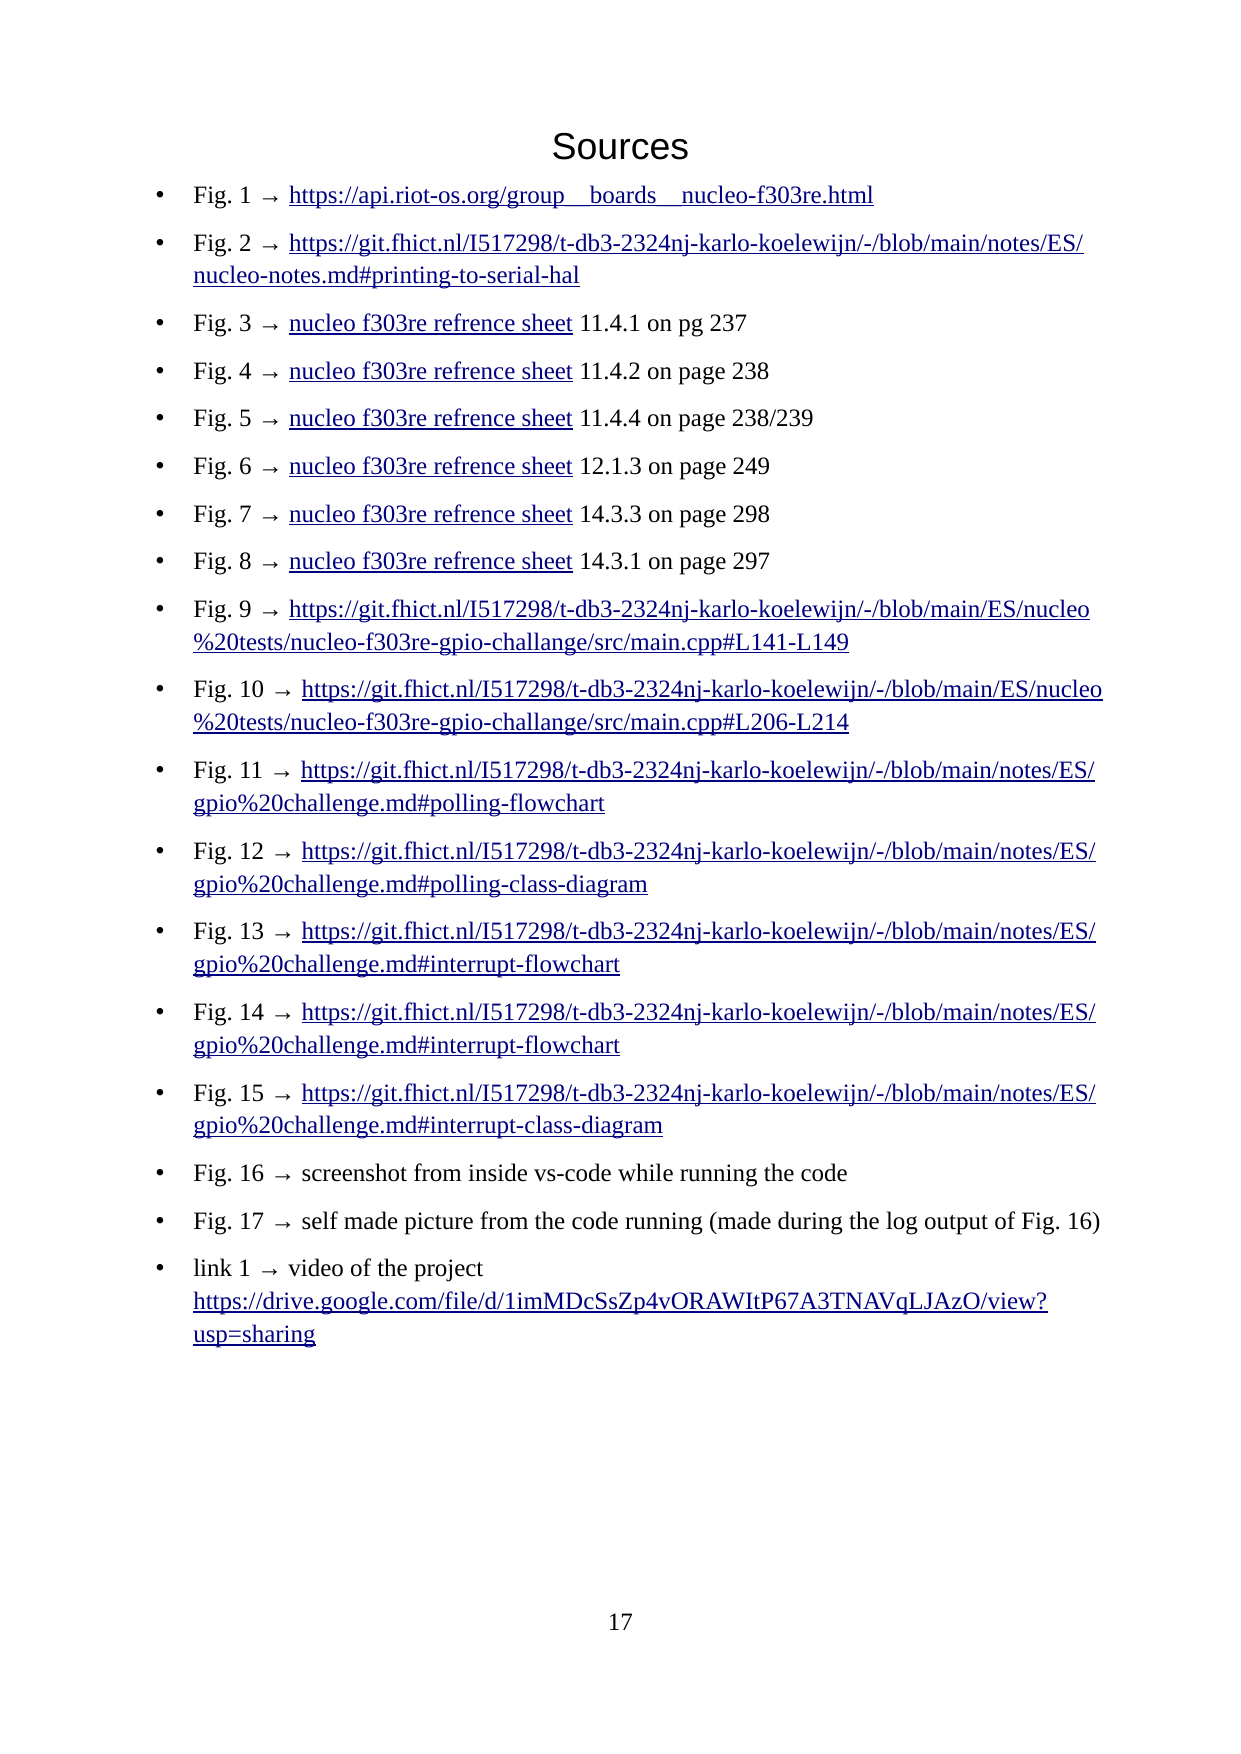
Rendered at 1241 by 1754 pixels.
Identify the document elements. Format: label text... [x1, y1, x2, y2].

list Fig. 11 → https://git.fhict.nl/I517298/t-db3-2324nj-karlo-koelewijn/-/blob/main/notes/ES/gpio%20challenge.md#polling-flowchart [156, 755, 1122, 817]
list Fig. 3 → nucleo f303re refrence sheet 11.4.1 on pg 237 [156, 308, 1122, 337]
list Fig. 12 → https://git.fhict.nl/I517298/t-db3-2324nj-karlo-koelewijn/-/blob/main/notes/ES/gpio%20challenge.md#polling-class-diagram [156, 836, 1122, 897]
list link 1 → video of the project https://drive.google.com/file/d/1imMDcSsZp4vORAWItP67A3TNAVqLJAzO/view?usp=sharing [156, 1253, 1122, 1348]
subtitle Sources [118, 124, 1122, 167]
list Fig. 1 → https://api.riot-os.org/group__boards__nucleo-f303re.html [156, 180, 1122, 209]
list Fig. 10 → https://git.fhict.nl/I517298/t-db3-2324nj-karlo-koelewijn/-/blob/main/ES/nucleo%20tests/nucleo-f303re-gpio-challange/src/main.cpp#L206-L214 [156, 674, 1122, 736]
list Fig. 2 → https://git.fhict.nl/I517298/t-db3-2324nj-karlo-koelewijn/-/blob/main/notes/ES/nucleo-notes.md#printing-to-serial-hal [156, 228, 1122, 289]
list Fig. 14 → https://git.fhict.nl/I517298/t-db3-2324nj-karlo-koelewijn/-/blob/main/notes/ES/gpio%20challenge.md#interrupt-flowchart [156, 997, 1122, 1059]
list Fig. 16 → screenshot from inside vs-code while running the code [156, 1158, 1122, 1187]
list Fig. 5 → nucleo f303re refrence sheet 11.4.4 on page 238/239 [156, 403, 1122, 432]
list Fig. 9 → https://git.fhict.nl/I517298/t-db3-2324nj-karlo-koelewijn/-/blob/main/ES/nucleo%20tests/nucleo-f303re-gpio-challange/src/main.cpp#L141-L149 [156, 594, 1122, 656]
list Fig. 15 → https://git.fhict.nl/I517298/t-db3-2324nj-karlo-koelewijn/-/blob/main/notes/ES/gpio%20challenge.md#interrupt-class-diagram [156, 1078, 1122, 1139]
list Fig. 17 → self made picture from the code running (made during the log output of Fig. 16) [156, 1206, 1122, 1234]
list Fig. 4 → nucleo f303re refrence sheet 11.4.2 on page 238 [156, 356, 1122, 384]
list Fig. 13 → https://git.fhict.nl/I517298/t-db3-2324nj-karlo-koelewijn/-/blob/main/notes/ES/gpio%20challenge.md#interrupt-flowchart [156, 916, 1122, 978]
list Fig. 8 → nucleo f303re refrence sheet 14.3.1 on page 297 [156, 546, 1122, 575]
list Fig. 7 → nucleo f303re refrence sheet 14.3.3 on page 298 [156, 499, 1122, 527]
list Fig. 6 → nucleo f303re refrence sheet 12.1.3 on page 249 [156, 451, 1122, 480]
